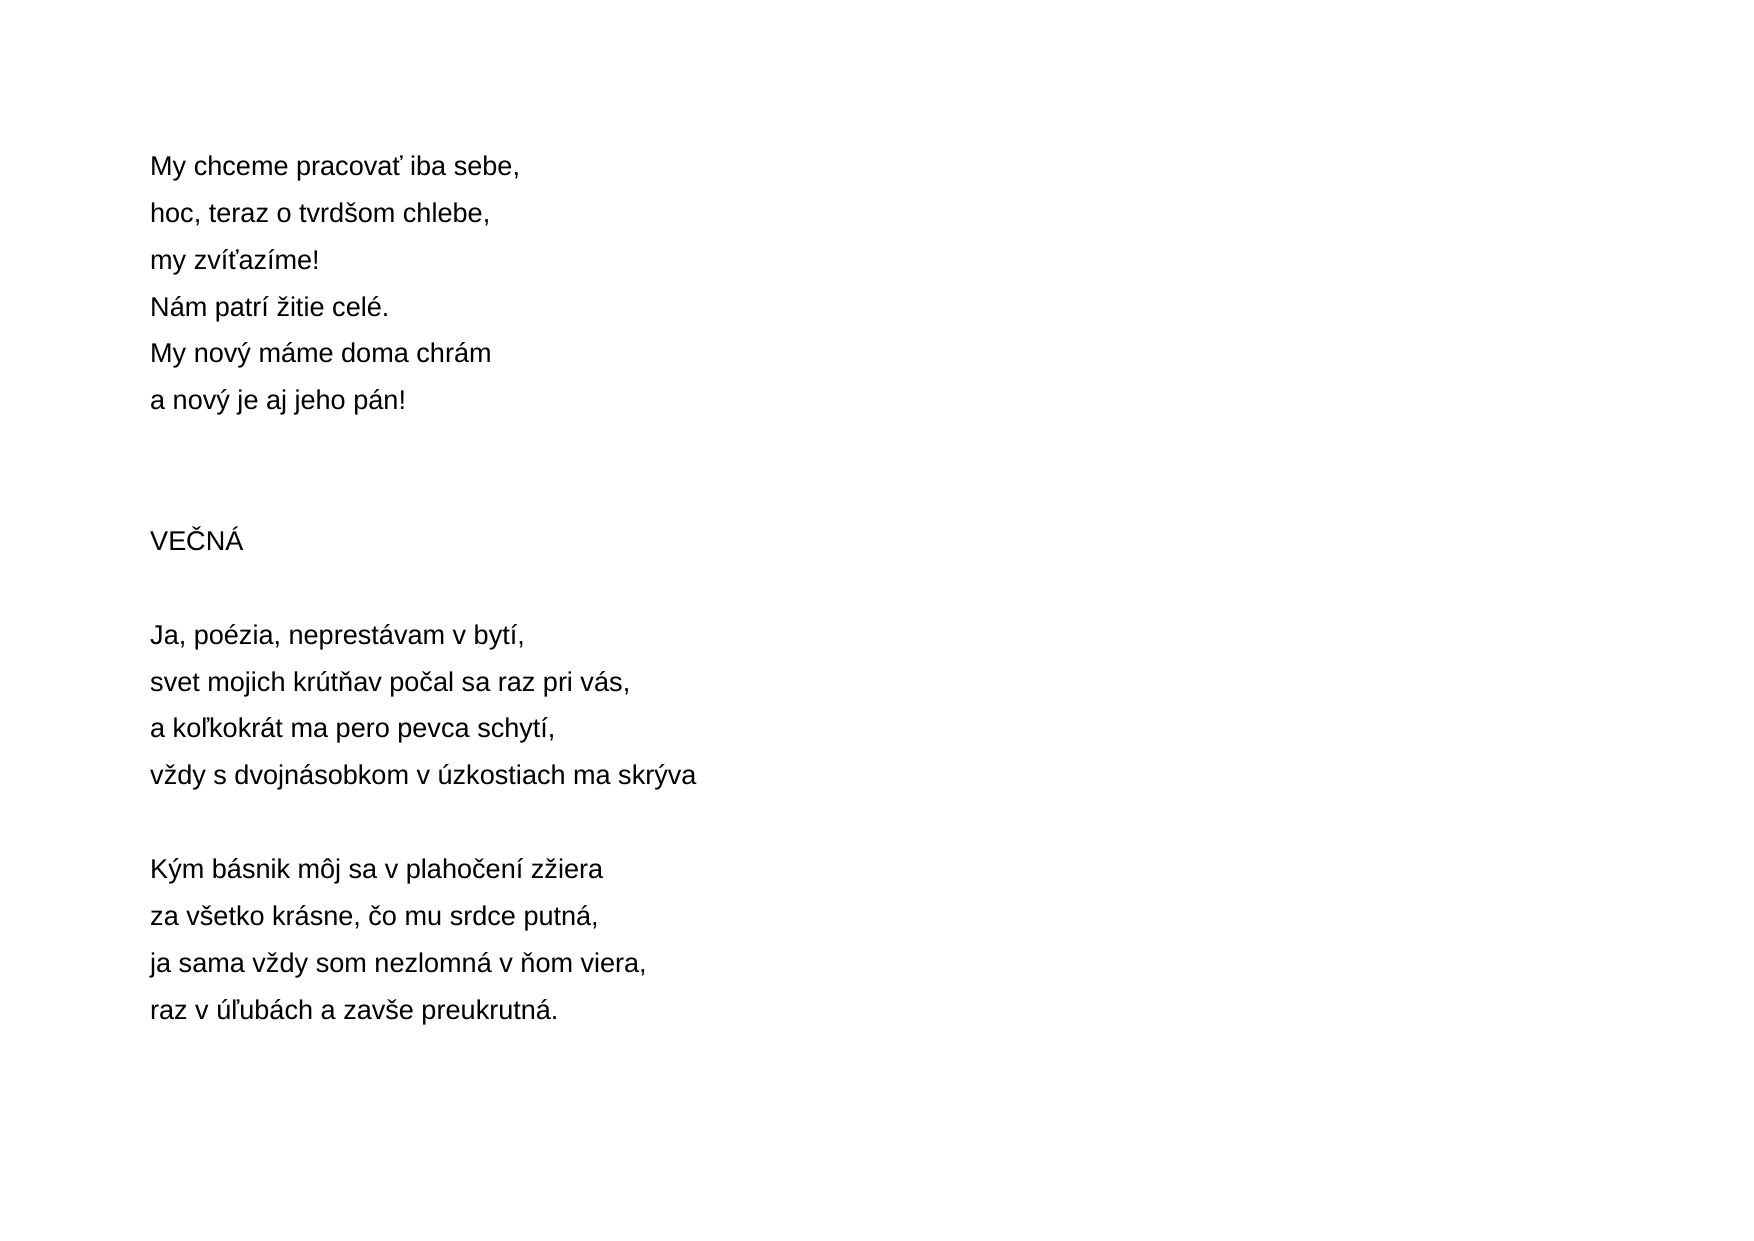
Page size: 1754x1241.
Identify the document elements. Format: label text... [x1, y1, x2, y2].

text hoc, teraz o tvrdšom chlebe, [150, 197, 1237, 228]
text a koľkokrát ma pero pevca schytí, [150, 712, 1237, 744]
text my zvíťazíme! [150, 244, 1237, 275]
text Nám patrí žitie celé. [150, 291, 1237, 322]
text VEČNÁ [150, 525, 1237, 556]
text raz v úľubách a zavše preukrutná. [150, 994, 1237, 1025]
text My chceme pracovať iba sebe, [150, 150, 1237, 181]
text za všetko krásne, čo mu srdce putná, [150, 900, 1237, 931]
text Kým básnik môj sa v plahočení zžiera [150, 853, 1237, 884]
text svet mojich krútňav počal sa raz pri vás, [150, 666, 1237, 697]
text My nový máme doma chrám [150, 337, 1237, 369]
text Ja, poézia, neprestávam v bytí, [150, 619, 1237, 650]
text vždy s dvojnásobkom v úzkostiach ma skrýva [150, 759, 1237, 791]
text a nový je aj jeho pán! [150, 384, 1237, 416]
text ja sama vždy som nezlomná v ňom viera, [150, 947, 1237, 978]
